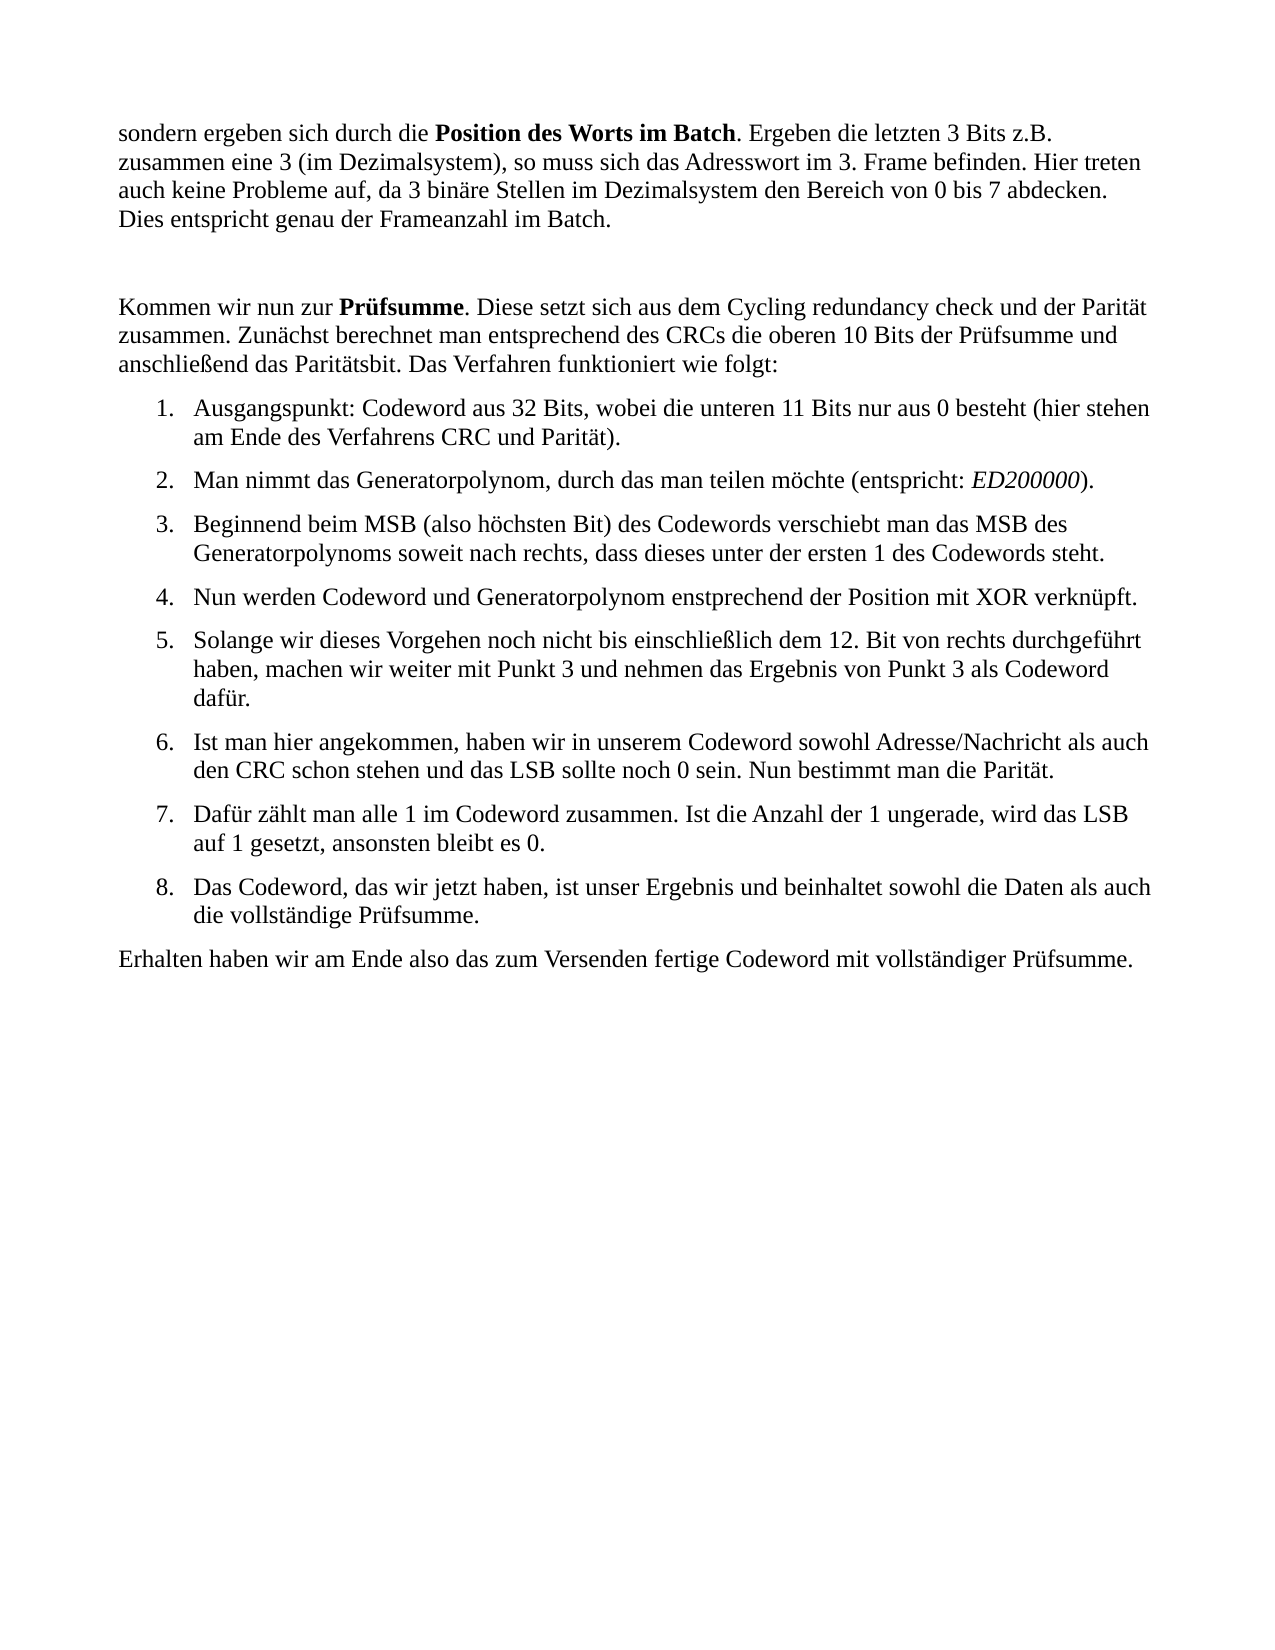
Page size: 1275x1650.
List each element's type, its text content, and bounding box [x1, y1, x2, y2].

list Ausgangspunkt: Codeword aus 32 Bits, wobei die unteren 11 Bits nur aus 0 besteht (hier stehen am Ende des Verfahrens CRC und Parität). [156, 393, 1157, 451]
list Solange wir dieses Vorgehen noch nicht bis einschließlich dem 12. Bit von rechts durchgeführt haben, machen wir weiter mit Punkt 3 und nehmen das Ergebnis von Punkt 3 als Codeword dafür. [156, 626, 1157, 712]
list Man nimmt das Generatorpolynom, durch das man teilen möchte (entspricht: ED200000). [156, 466, 1157, 494]
text sondern ergeben sich durch die Position des Worts im Batch. Ergeben die letzten 3 Bits z.B. zusammen eine 3 (im Dezimalsystem), so muss sich das Adresswort im 3. Frame befinden. Hier treten auch keine Probleme auf, da 3 binäre Stellen im Dezimalsystem den Bereich von 0 bis 7 abdecken. Dies entspricht genau der Frameanzahl im Batch. [118, 118, 1157, 233]
text Kommen wir nun zur Prüfsumme. Diese setzt sich aus dem Cycling redundancy check und der Parität zusammen. Zunächst berechnet man entsprechend des CRCs die oberen 10 Bits der Prüfsumme und anschließend das Paritätsbit. Das Verfahren funktioniert wie folgt: [118, 292, 1157, 378]
list Nun werden Codeword und Generatorpolynom enstprechend der Position mit XOR verknüpft. [156, 582, 1157, 611]
text Erhalten haben wir am Ende also das zum Versenden fertige Codeword mit vollständiger Prüfsumme. [118, 944, 1157, 973]
list Beginnend beim MSB (also höchsten Bit) des Codewords verschiebt man das MSB des Generatorpolynoms soweit nach rechts, dass dieses unter der ersten 1 des Codewords steht. [156, 509, 1157, 567]
list Ist man hier angekommen, haben wir in unserem Codeword sowohl Adresse/Nachricht als auch den CRC schon stehen und das LSB sollte noch 0 sein. Nun bestimmt man die Parität. [156, 727, 1157, 784]
list Dafür zählt man alle 1 im Codeword zusammen. Ist die Anzahl der 1 ungerade, wird das LSB auf 1 gesetzt, ansonsten bleibt es 0. [156, 799, 1157, 857]
list Das Codeword, das wir jetzt haben, ist unser Ergebnis und beinhaltet sowohl die Daten als auch die vollständige Prüfsumme. [156, 872, 1157, 929]
